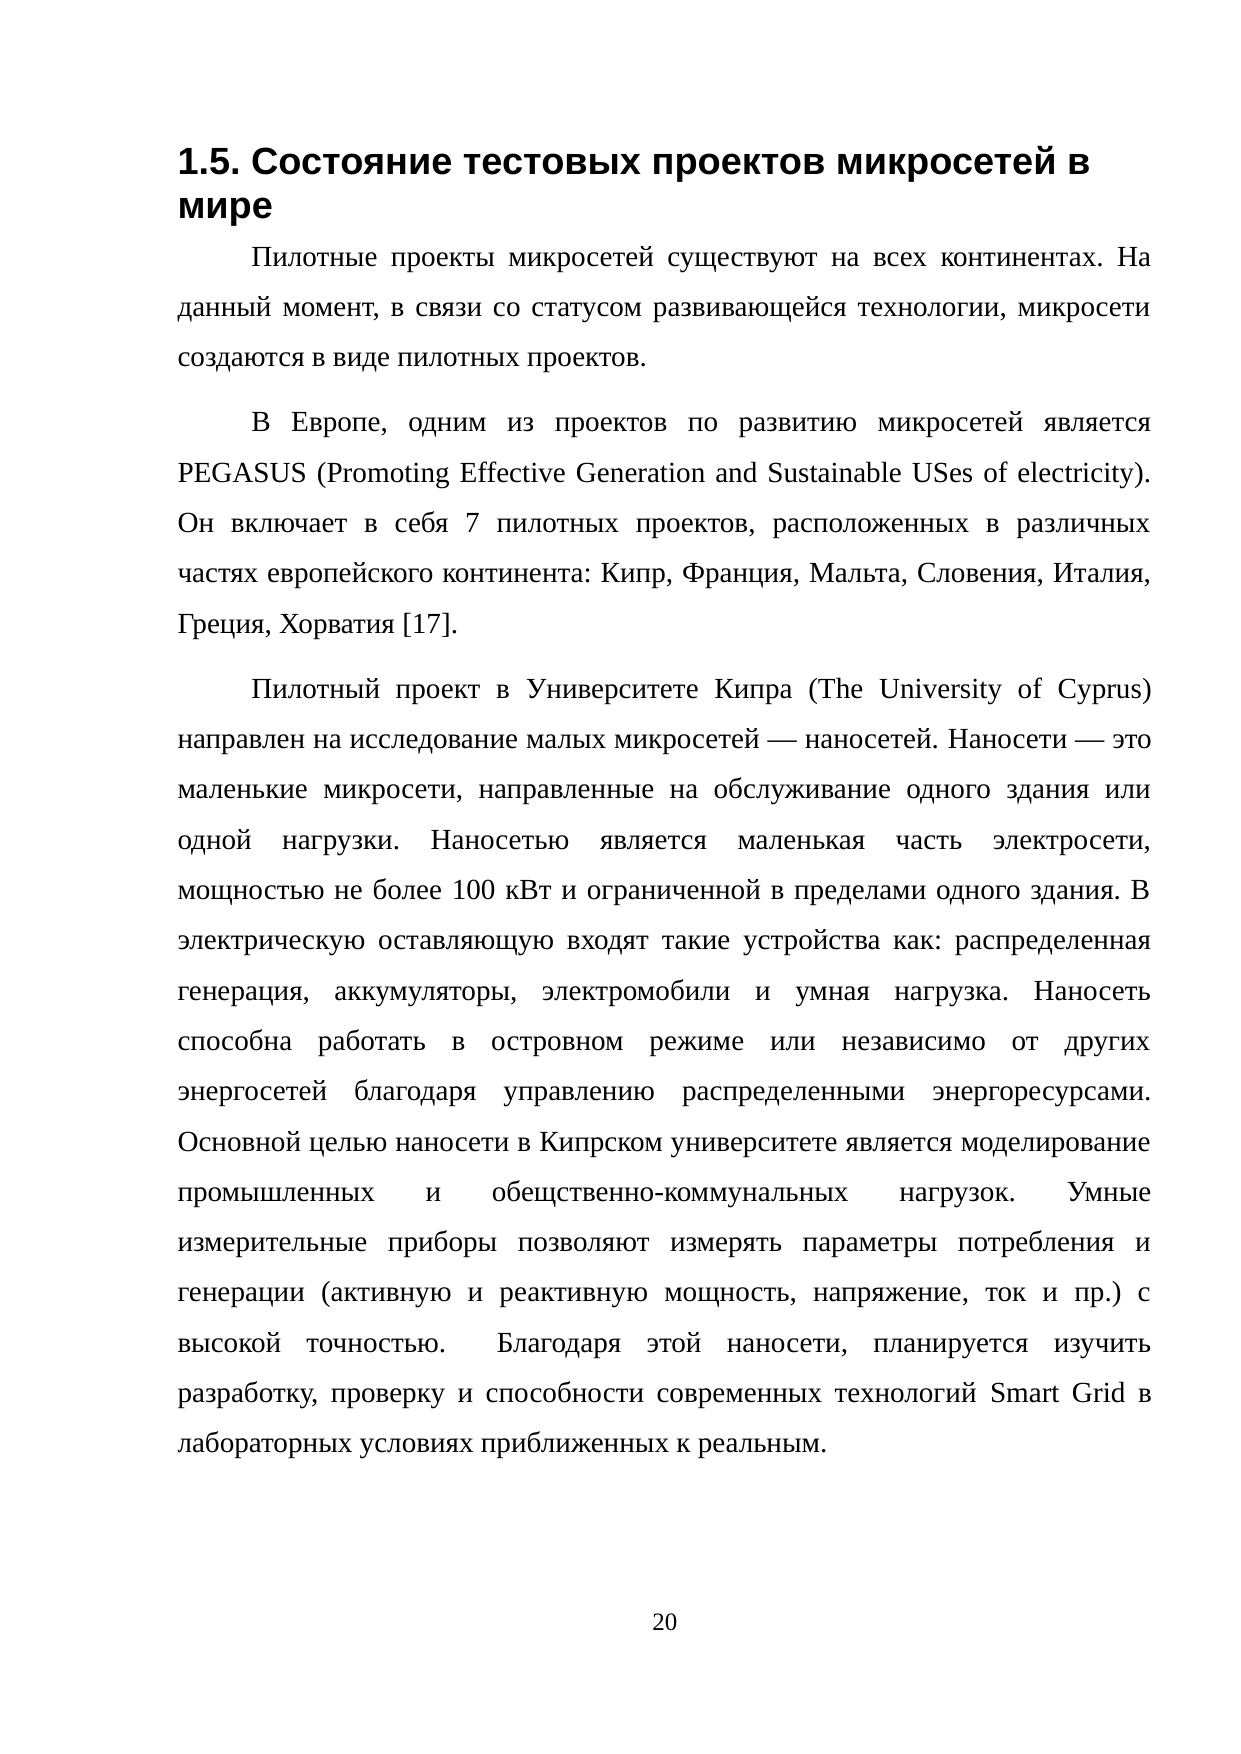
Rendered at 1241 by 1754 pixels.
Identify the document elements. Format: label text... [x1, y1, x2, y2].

text В Европе, одним из проектов по развитию микросетей является PEGASUS (Promoting Effective Generation and Sustainable USes of electricity). Он включает в себя 7 пилотных проектов, расположенных в различных частях европейского континента: Кипр, Франция, Мальта, Словения, Италия, Греция, Хорватия [17]. [177, 404, 1152, 639]
text Пилотный проект в Университете Кипра (The University of Cyprus) направлен на исследование малых микросетей — наносетей. Наносети — это маленькие микросети, направленные на обслуживание одного здания или одной нагрузки. Наносетью является маленькая часть электросети, мощностью не более 100 кВт и ограниченной в пределами одного здания. В электрическую оставляющую входят такие устройства как: распределенная генерация, аккумуляторы, электромобили и умная нагрузка. Наносеть способна работать в островном режиме или независимо от других энергосетей благодаря управлению распределенными энергоресурсами. Основной целью наносети в Кипрском университете является моделирование промышленных и обещственно-коммунальных нагрузок. Умные измерительные приборы позволяют измерять параметры потребления и генерации (активную и реактивную мощность, напряжение, ток и пр.) с высокой точностью. Благодаря этой наносети, планируется изучить разработку, проверку и способности современных технологий Smart Grid в лабораторных условиях приближенных к реальным. [177, 671, 1152, 1459]
subtitle 1.5. Состояние тестовых проектов микросетей в мире [177, 139, 1152, 226]
text Пилотные проекты микросетей существуют на всех континентах. На данный момент, в связи со статусом развивающейся технологии, микросети создаются в виде пилотных проектов. [177, 239, 1152, 373]
